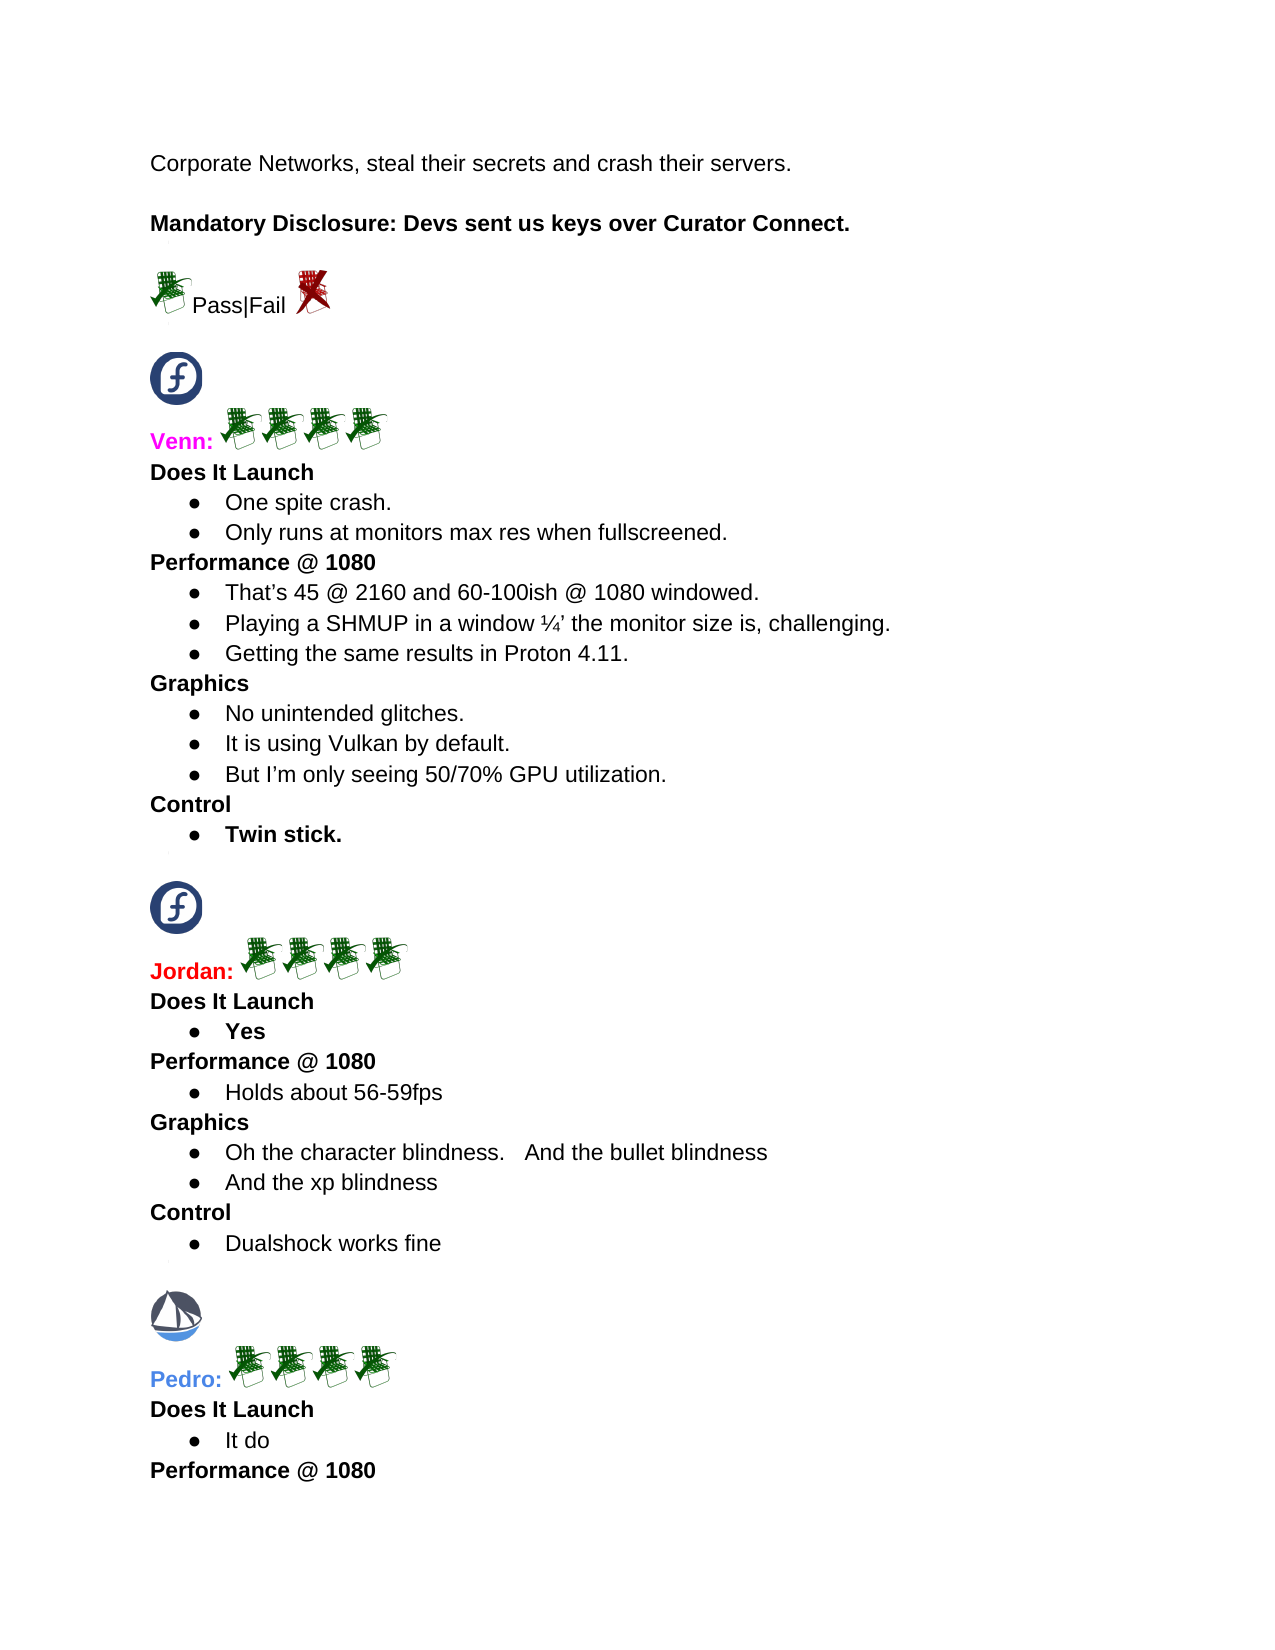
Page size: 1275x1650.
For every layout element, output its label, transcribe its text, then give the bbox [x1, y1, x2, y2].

picture [220, 408, 388, 450]
text Does It Launch [150, 458, 1125, 485]
text Does It Launch [150, 988, 1125, 1014]
list It do [187, 1427, 1125, 1453]
text Control [150, 791, 1125, 817]
picture [150, 1290, 203, 1342]
list Yes [187, 1018, 1125, 1044]
list Only runs at monitors max res when fullscreened. [187, 519, 1125, 545]
list And the xp blindness [187, 1169, 1125, 1196]
list Oh the character blindness. And the bullet blindness [187, 1139, 1125, 1165]
text Performance @ 1080 [150, 1457, 1125, 1483]
text Performance @ 1080 [150, 549, 1125, 576]
picture [240, 937, 408, 980]
text Graphics [150, 1109, 1125, 1135]
text Performance @ 1080 [150, 1048, 1125, 1075]
text Mandatory Disclosure: Devs sent us keys over Curator Connect. [150, 210, 1125, 237]
picture [228, 1346, 397, 1388]
picture [150, 881, 203, 934]
list That’s 45 @ 2160 and 60-100ish @ 1080 windowed. [187, 579, 1125, 606]
list One spite crash. [187, 489, 1125, 515]
list No unintended glitches. [187, 700, 1125, 727]
picture [150, 352, 203, 405]
text Venn: [150, 352, 1125, 455]
list Holds about 56-59fps [187, 1078, 1125, 1105]
text Jordan: [150, 881, 1125, 984]
picture [150, 271, 192, 314]
text Does It Launch [150, 1396, 1125, 1423]
list But I’m only seeing 50/70% GPU utilization. [187, 761, 1125, 787]
text Graphics [150, 670, 1125, 696]
list Twin stick. [187, 821, 1125, 847]
text Pedro: [150, 1290, 1125, 1393]
text Control [150, 1199, 1125, 1226]
list Playing a SHMUP in a window ¼’ the monitor size is, challenging. [187, 609, 1125, 636]
text Pass|Fail [150, 271, 1125, 318]
text Corporate Networks, steal their secrets and crash their servers. [150, 150, 1125, 176]
list It is using Vulkan by default. [187, 730, 1125, 757]
picture [292, 270, 335, 314]
list Getting the same results in Proton 4.11. [187, 640, 1125, 666]
list Dualshock works fine [187, 1229, 1125, 1256]
